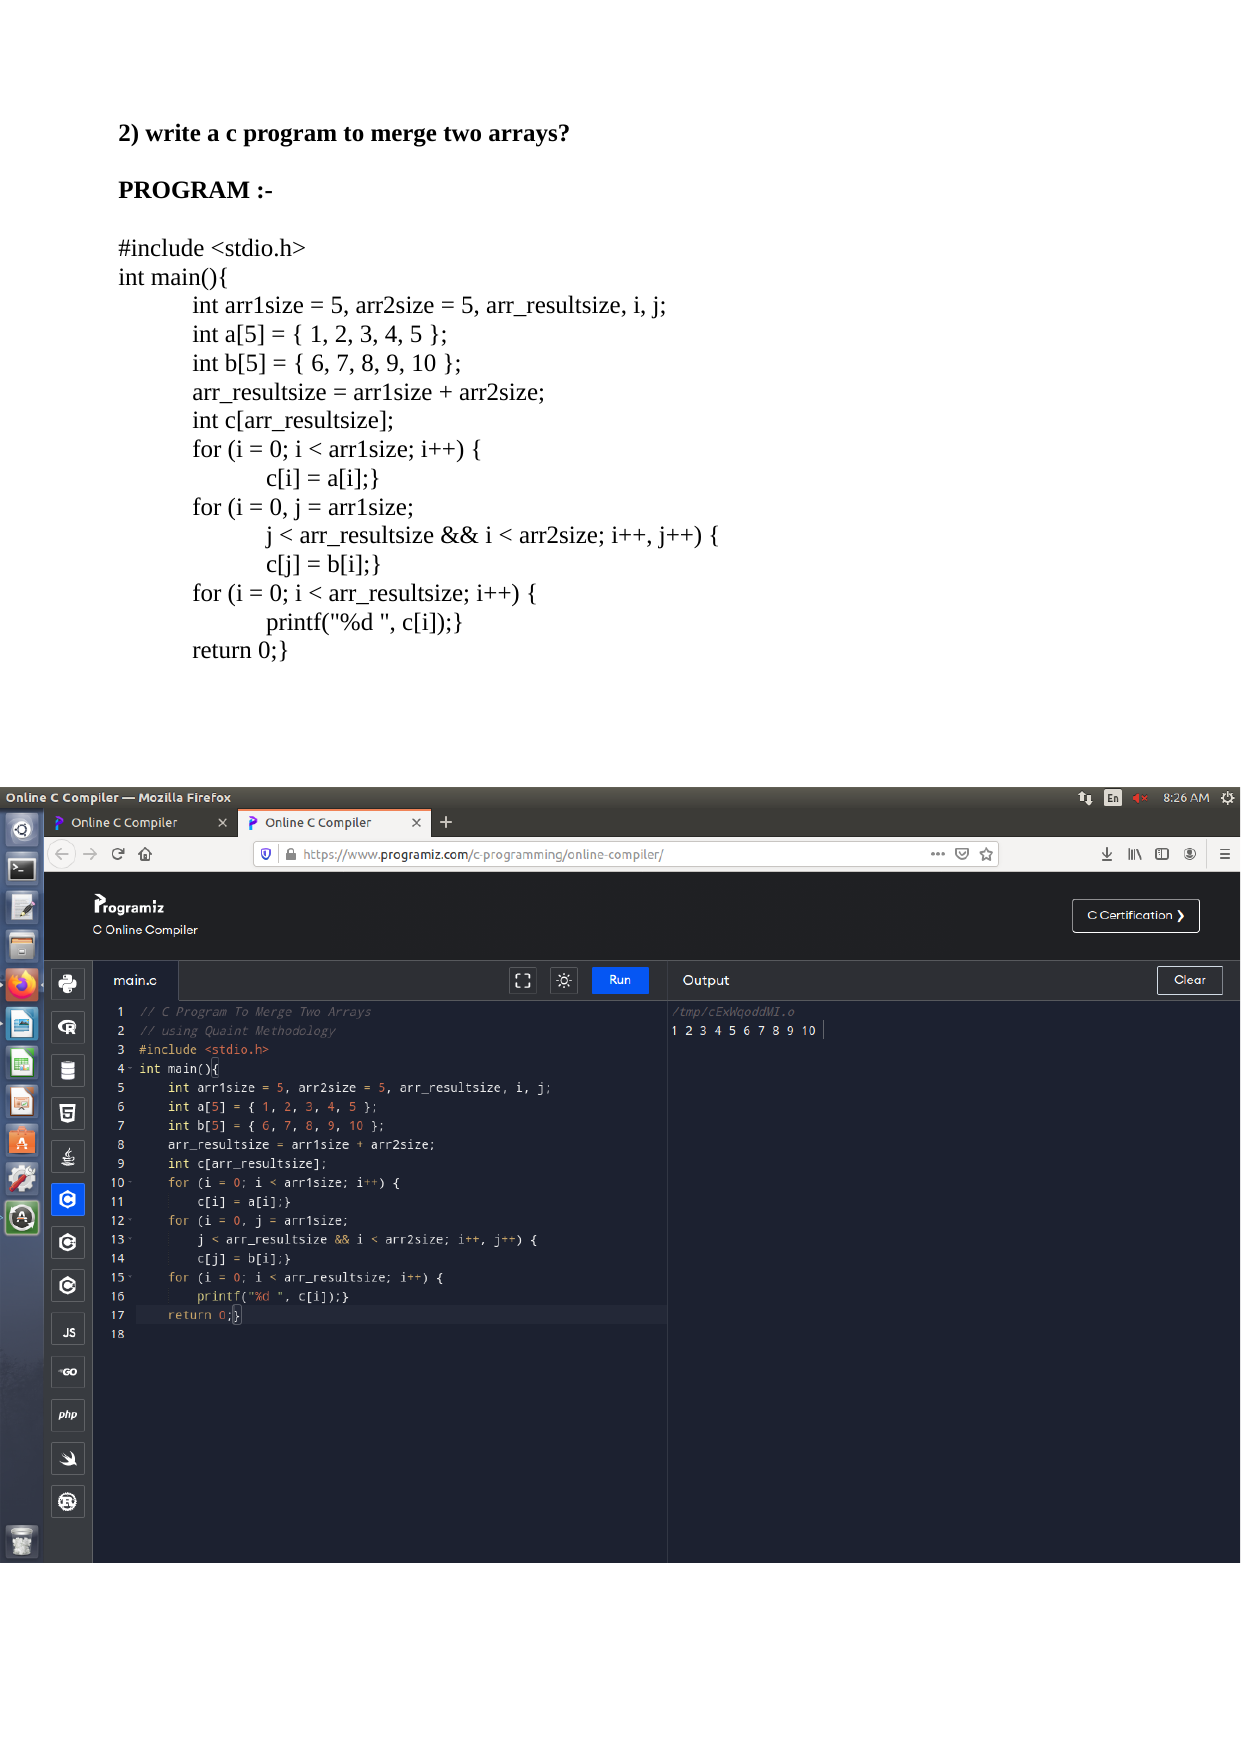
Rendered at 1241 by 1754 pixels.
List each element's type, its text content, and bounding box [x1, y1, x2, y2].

text for (i = 0; i < arr_resultsize; i++) { [118, 578, 1122, 607]
text 2) write a c program to merge two arrays? [118, 118, 1122, 147]
text arr_resultsize = arr1size + arr2size; [118, 377, 1122, 406]
text printf("%d ", c[i]);} [118, 607, 1122, 636]
picture [0, 787, 1241, 1563]
text int a[5] = { 1, 2, 3, 4, 5 }; [118, 319, 1122, 348]
text PROGRAM :- [118, 176, 1122, 204]
text int b[5] = { 6, 7, 8, 9, 10 }; [118, 348, 1122, 377]
text j < arr_resultsize && i < arr2size; i++, j++) { [118, 521, 1122, 549]
text return 0;} [118, 636, 1122, 664]
text int c[arr_resultsize]; [118, 406, 1122, 434]
text int main(){ [118, 262, 1122, 291]
text c[j] = b[i];} [118, 549, 1122, 578]
text for (i = 0; i < arr1size; i++) { [118, 434, 1122, 463]
text int arr1size = 5, arr2size = 5, arr_resultsize, i, j; [118, 291, 1122, 319]
text c[i] = a[i];} [118, 463, 1122, 492]
text #include <stdio.h> [118, 233, 1122, 262]
text for (i = 0, j = arr1size; [118, 492, 1122, 521]
